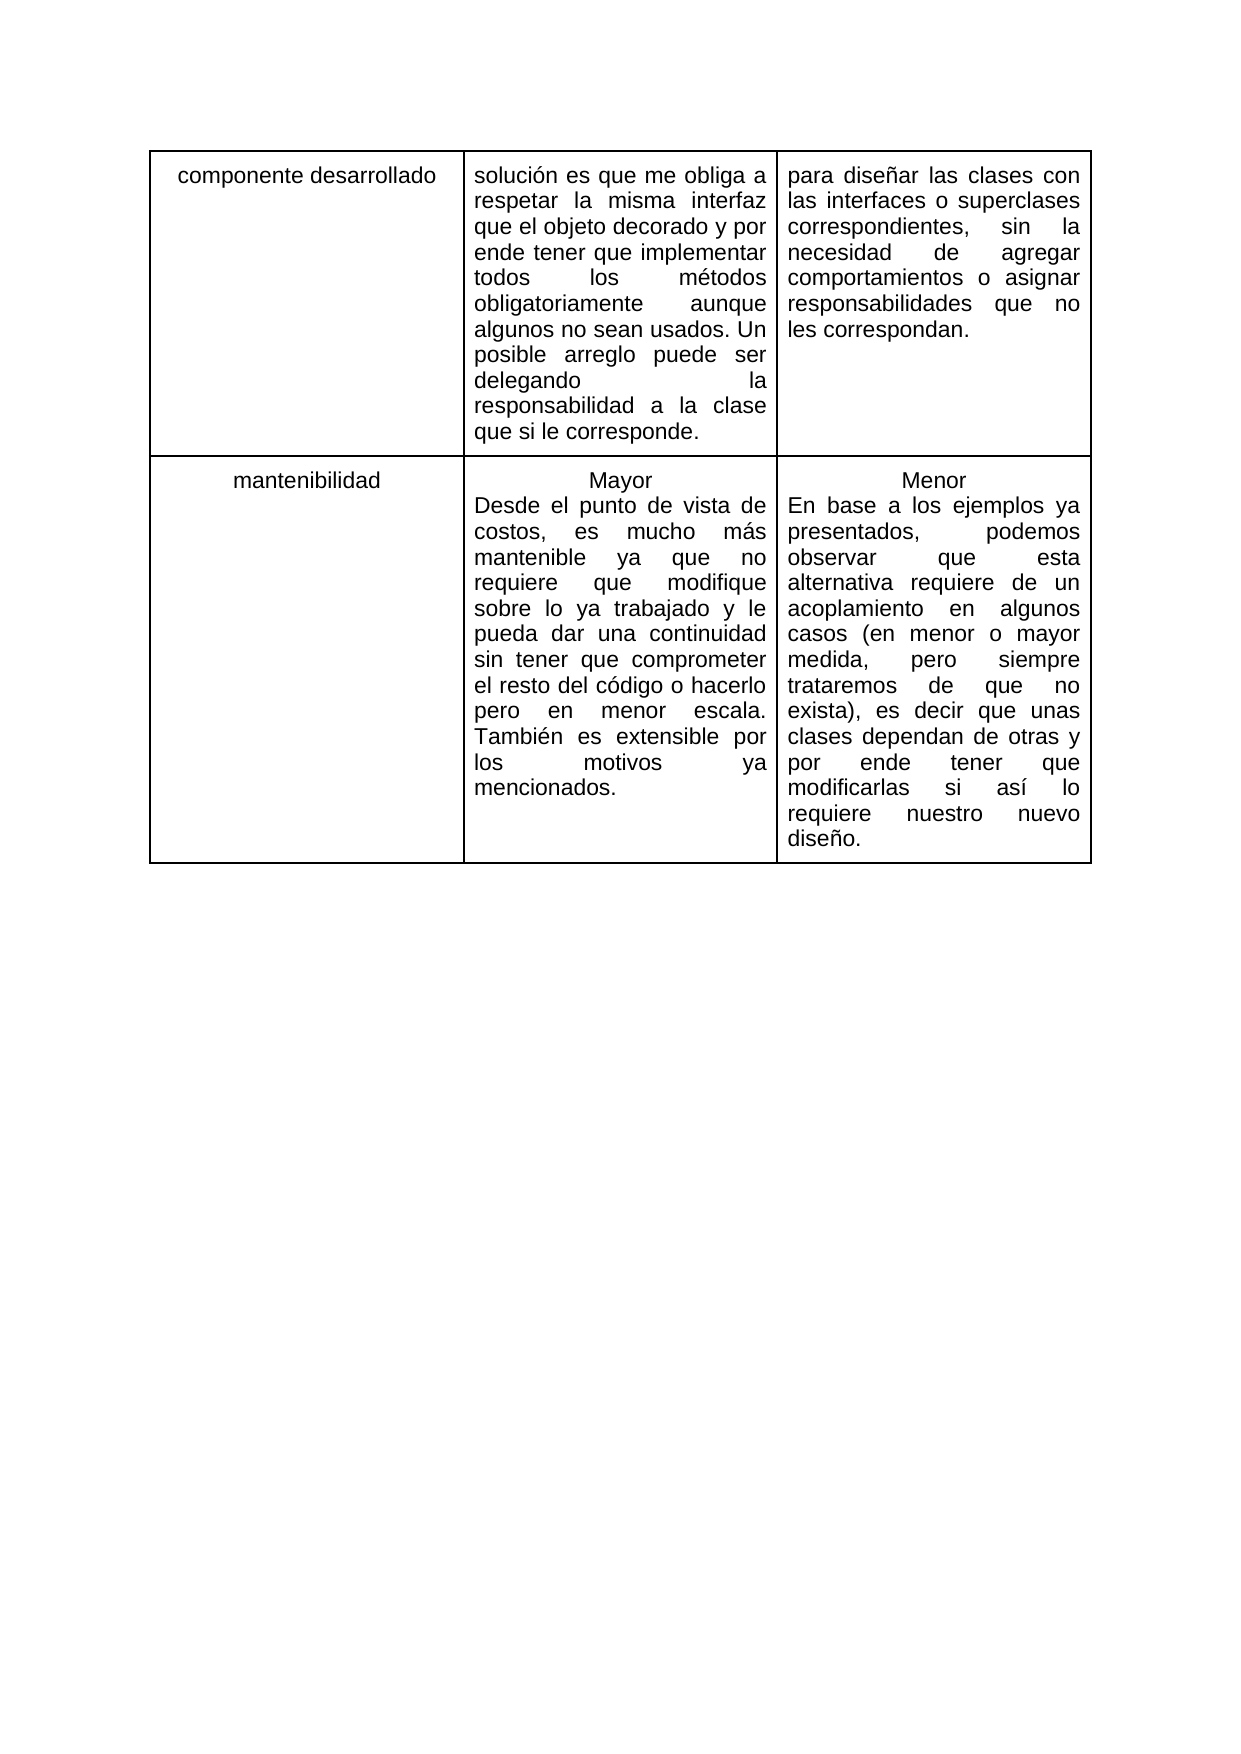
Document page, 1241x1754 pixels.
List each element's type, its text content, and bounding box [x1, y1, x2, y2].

table_cell mantenibilidad [151, 457, 463, 862]
table_cell para diseñar las clases con las interfaces o superclases correspondientes, sin la necesidad de agregar comportamientos o asignar responsabilidades que no les correspondan. [778, 152, 1090, 455]
table_cell componente desarrollado [151, 152, 463, 455]
table_cell solución es que me obliga a respetar la misma interfaz que el objeto decorado y por ende tener que implementar todos los métodos obligatoriamente aunque algunos no sean usados. Un posible arreglo puede ser delegando la responsabilidad a la clase que si le corresponde. [465, 152, 776, 455]
table_cell Mayor Desde el punto de vista de costos, es mucho más mantenible ya que no requiere que modifique sobre lo ya trabajado y le pueda dar una continuidad sin tener que comprometer el resto del código o hacerlo pero en menor escala. También es extensible por los motivos ya mencionados. [465, 457, 776, 862]
table_cell Menor En base a los ejemplos ya presentados, podemos observar que esta alternativa requiere de un acoplamiento en algunos casos (en menor o mayor medida, pero siempre trataremos de que no exista), es decir que unas clases dependan de otras y por ende tener que modificarlas si así lo requiere nuestro nuevo diseño. [778, 457, 1090, 862]
